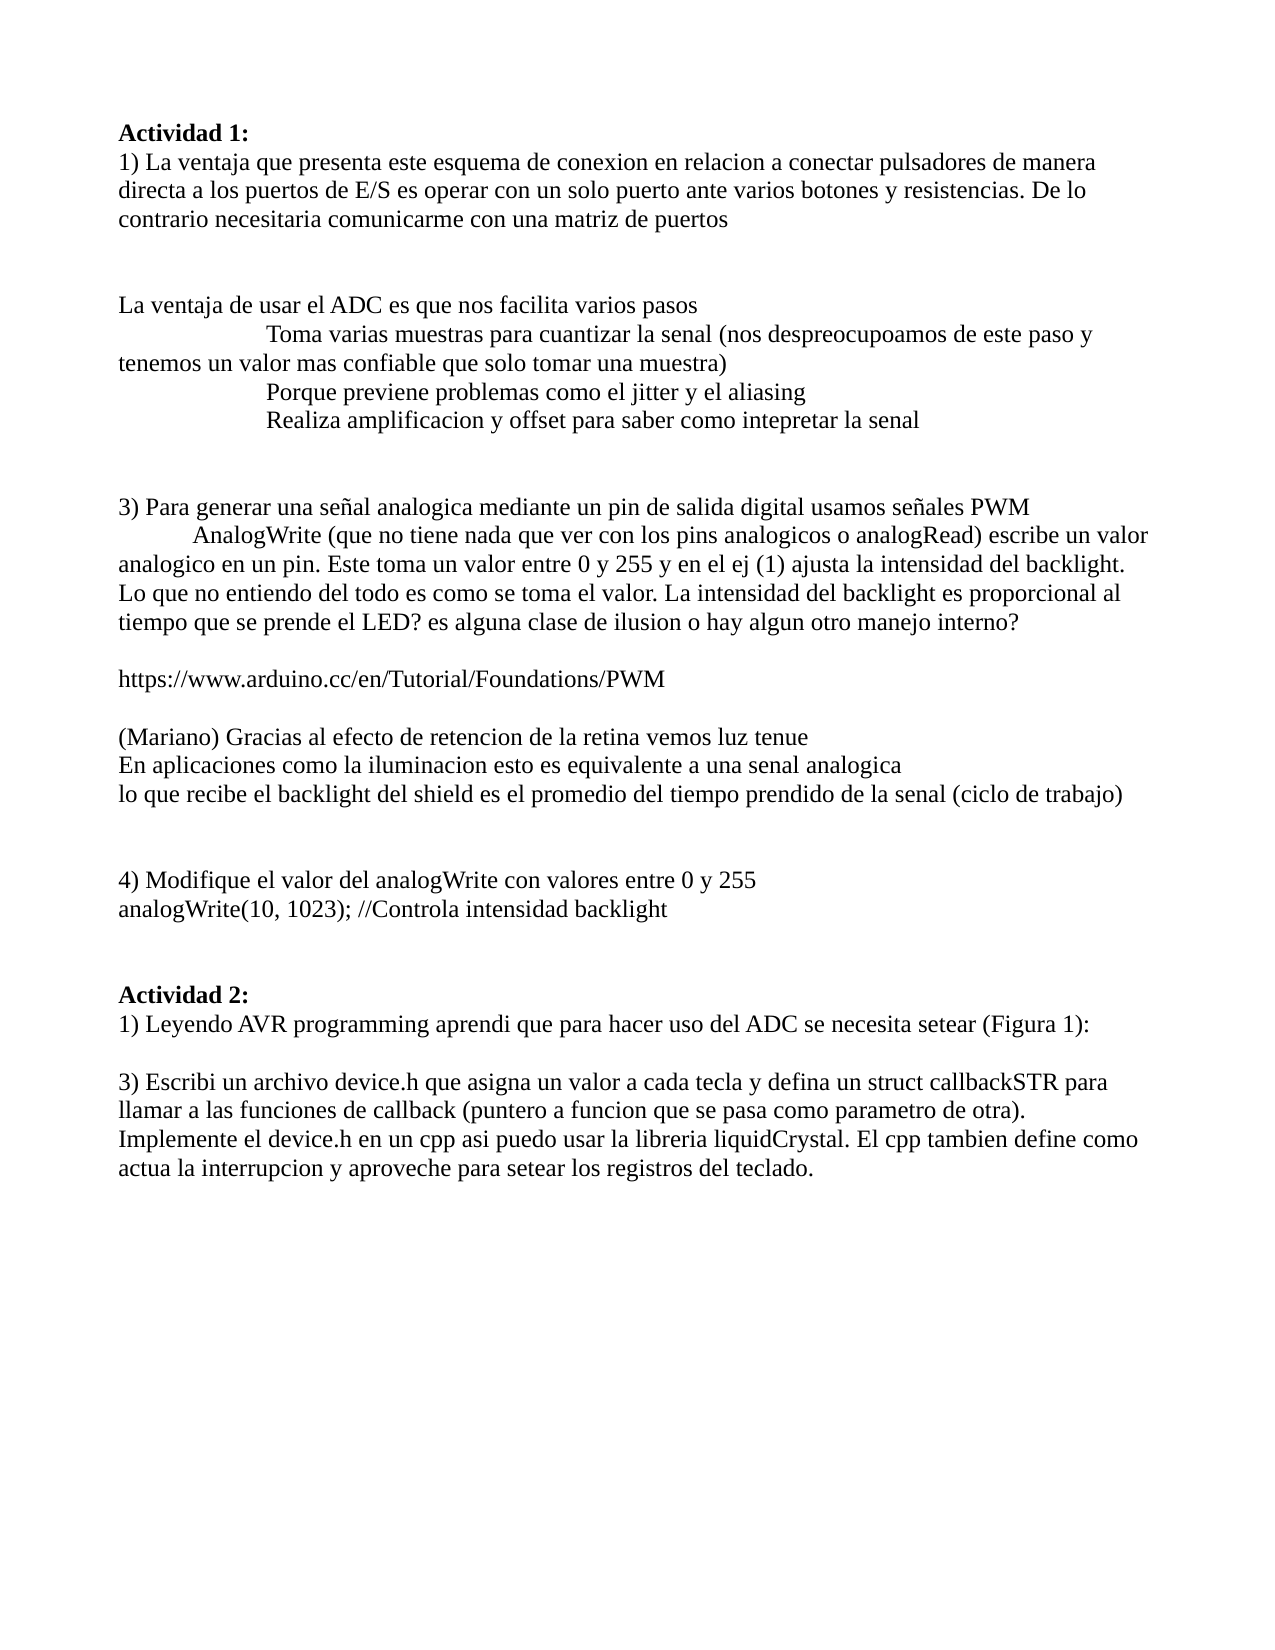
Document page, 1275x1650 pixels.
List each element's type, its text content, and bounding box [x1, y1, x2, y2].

text Actividad 1: [118, 118, 1157, 147]
text Porque previene problemas como el jitter y el aliasing [118, 377, 1157, 406]
text Toma varias muestras para cuantizar la senal (nos despreocupoamos de este paso y tenemos un valor mas confiable que solo tomar una muestra) [118, 319, 1157, 377]
text 3) Para generar una señal analogica mediante un pin de salida digital usamos señales PWM [118, 492, 1157, 521]
text AnalogWrite (que no tiene nada que ver con los pins analogicos o analogRead) escribe un valor analogico en un pin. Este toma un valor entre 0 y 255 y en el ej (1) ajusta la intensidad del backlight. [118, 521, 1157, 578]
text 1) Leyendo AVR programming aprendi que para hacer uso del ADC se necesita setear (Figura 1): [118, 1009, 1157, 1038]
text 4) Modifique el valor del analogWrite con valores entre 0 y 255 [118, 866, 1157, 894]
text (Mariano) Gracias al efecto de retencion de la retina vemos luz tenue [118, 722, 1157, 751]
text Lo que no entiendo del todo es como se toma el valor. La intensidad del backlight es proporcional al tiempo que se prende el LED? es alguna clase de ilusion o hay algun otro manejo interno? [118, 578, 1157, 636]
text Realiza amplificacion y offset para saber como intepretar la senal [118, 406, 1157, 434]
text 1) La ventaja que presenta este esquema de conexion en relacion a conectar pulsadores de manera directa a los puertos de E/S es operar con un solo puerto ante varios botones y resistencias. De lo contrario necesitaria comunicarme con una matriz de puertos [118, 147, 1157, 233]
text Actividad 2: [118, 981, 1157, 1009]
text Implemente el device.h en un cpp asi puedo usar la libreria liquidCrystal. El cpp tambien define como actua la interrupcion y aproveche para setear los registros del teclado. [118, 1124, 1157, 1182]
text En aplicaciones como la iluminacion esto es equivalente a una senal analogica [118, 751, 1157, 779]
text https://www.arduino.cc/en/Tutorial/Foundations/PWM [118, 664, 1157, 693]
text La ventaja de usar el ADC es que nos facilita varios pasos [118, 291, 1157, 319]
text 3) Escribi un archivo device.h que asigna un valor a cada tecla y defina un struct callbackSTR para llamar a las funciones de callback (puntero a funcion que se pasa como parametro de otra). [118, 1067, 1157, 1124]
text analogWrite(10, 1023); //Controla intensidad backlight [118, 894, 1157, 923]
text lo que recibe el backlight del shield es el promedio del tiempo prendido de la senal (ciclo de trabajo) [118, 779, 1157, 808]
